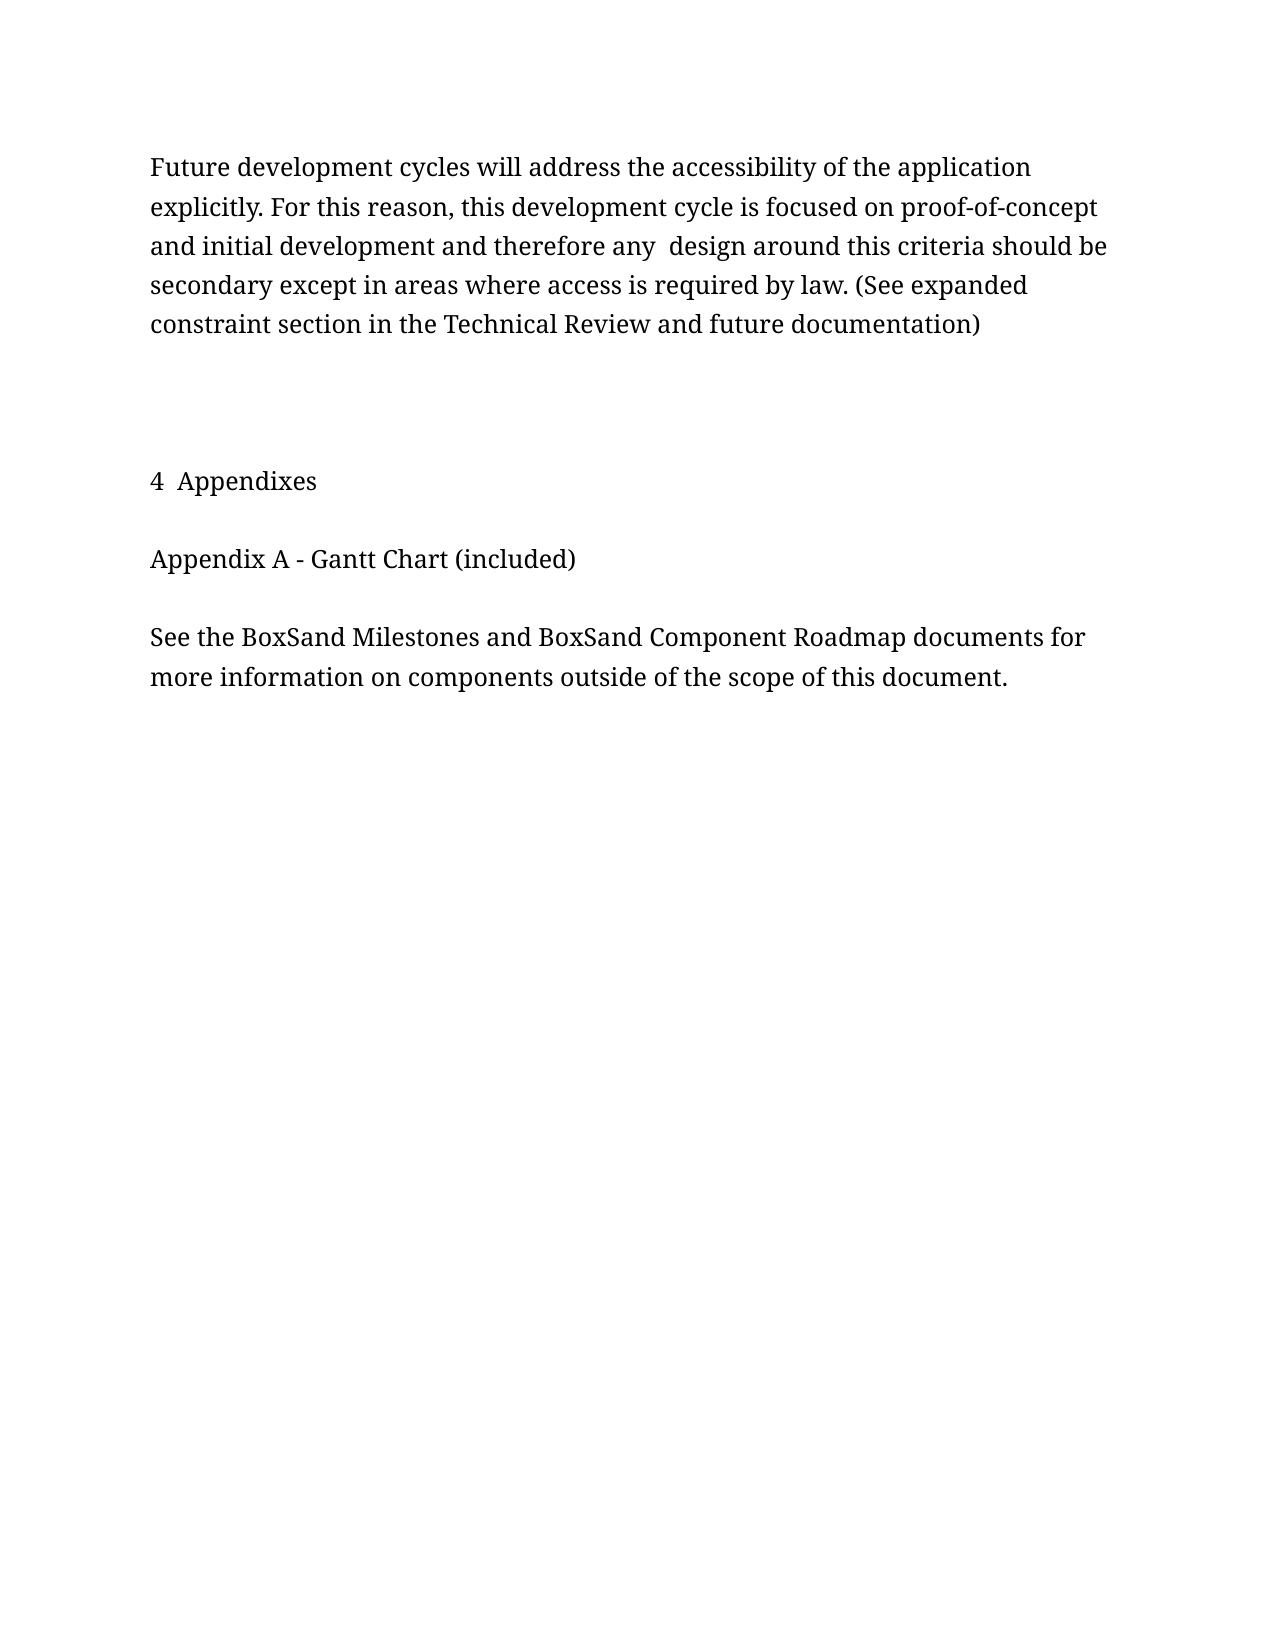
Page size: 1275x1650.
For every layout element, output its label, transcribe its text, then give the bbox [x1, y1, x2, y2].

text See the BoxSand Milestones and BoxSand Component Roadmap documents for more information on components outside of the scope of this document. [150, 620, 1125, 693]
text Future development cycles will address the accessibility of the application explicitly. For this reason, this development cycle is focused on proof-of-concept and initial development and therefore any design around this criteria should be secondary except in areas where access is required by law. (See expanded constraint section in the Technical Review and future documentation) [150, 150, 1125, 341]
text 4 Appendixes [150, 463, 1125, 497]
text Appendix A - Gantt Chart (included) [150, 542, 1125, 576]
